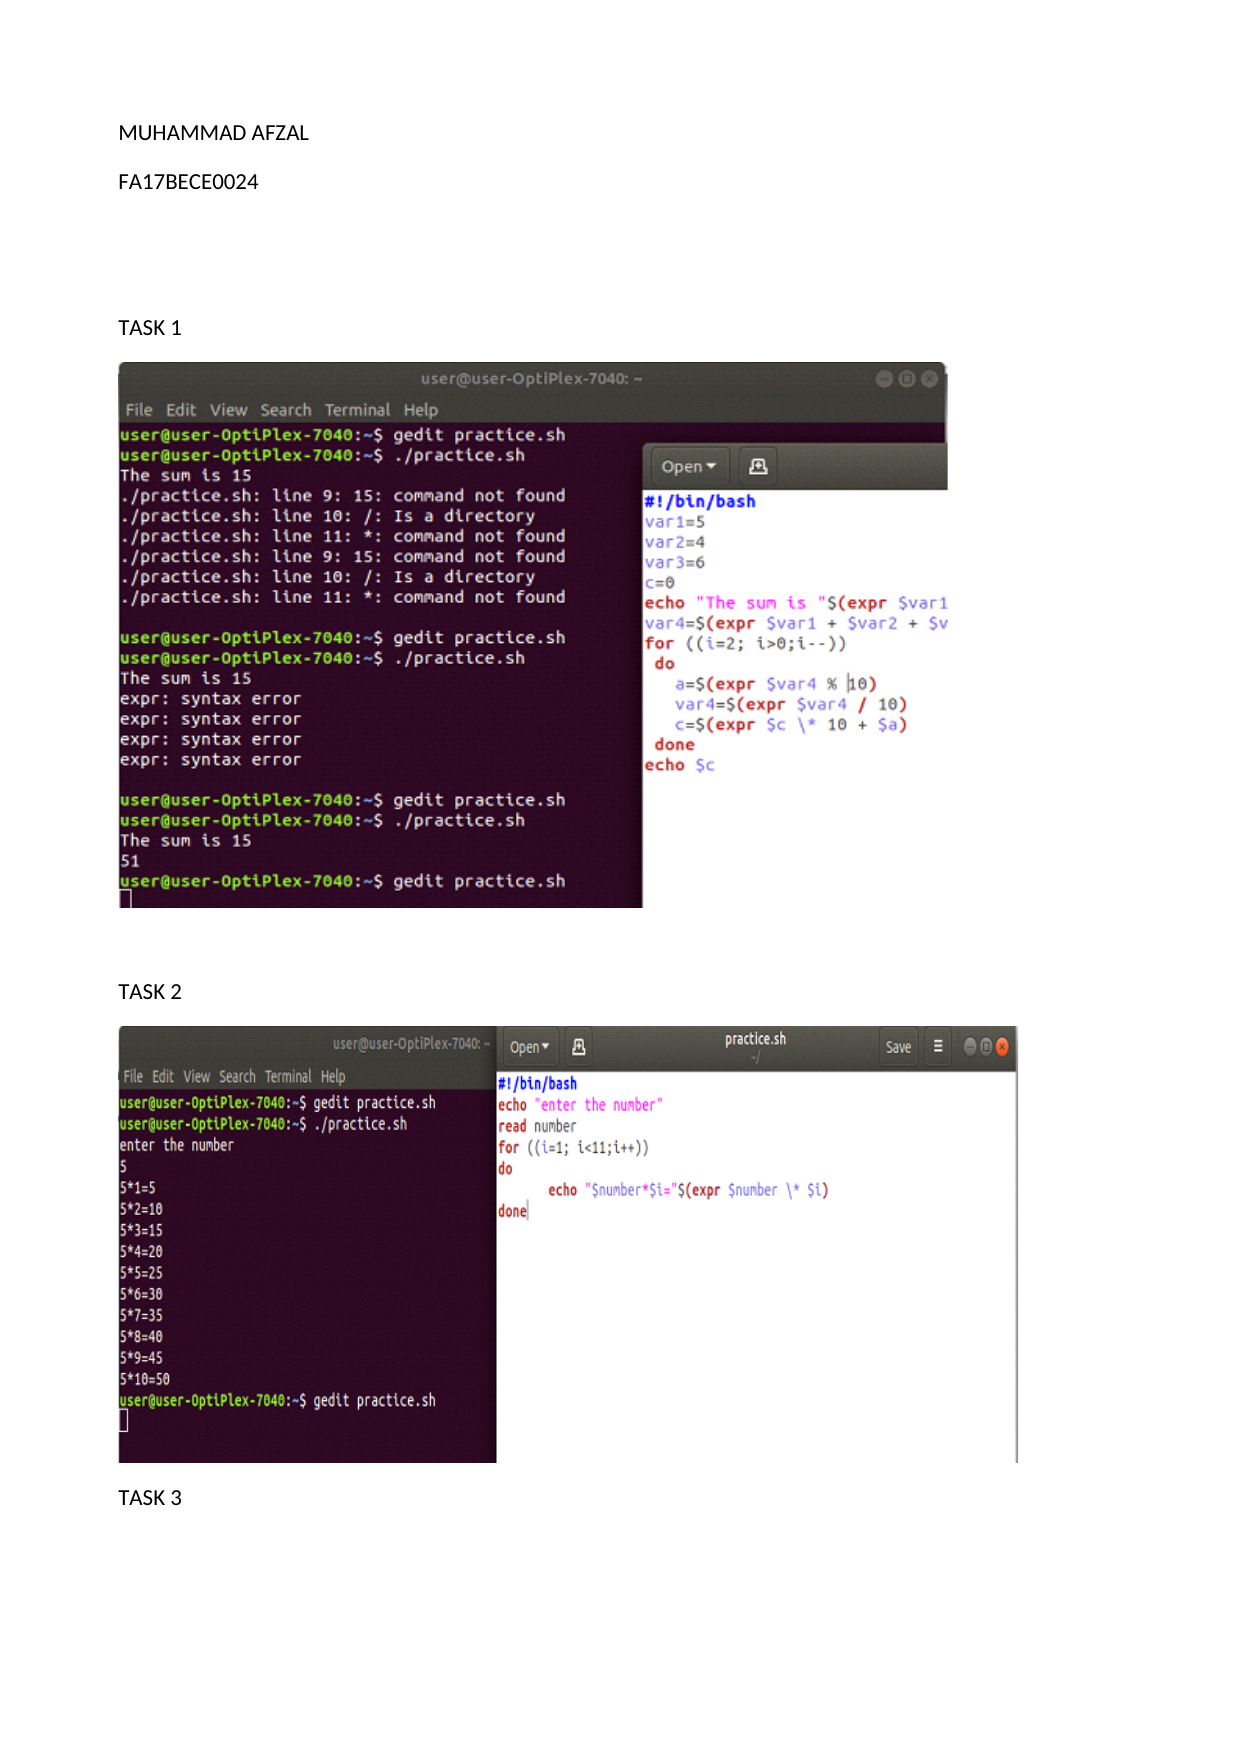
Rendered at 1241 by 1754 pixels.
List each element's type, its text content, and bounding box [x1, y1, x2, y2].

text FA17BECE0024 [118, 167, 1122, 195]
text TASK 1 [118, 313, 1122, 342]
text MUHAMMAD AFZAL [118, 118, 1122, 146]
text TASK 2 [118, 977, 1122, 1005]
text TASK 3 [118, 1483, 1122, 1511]
